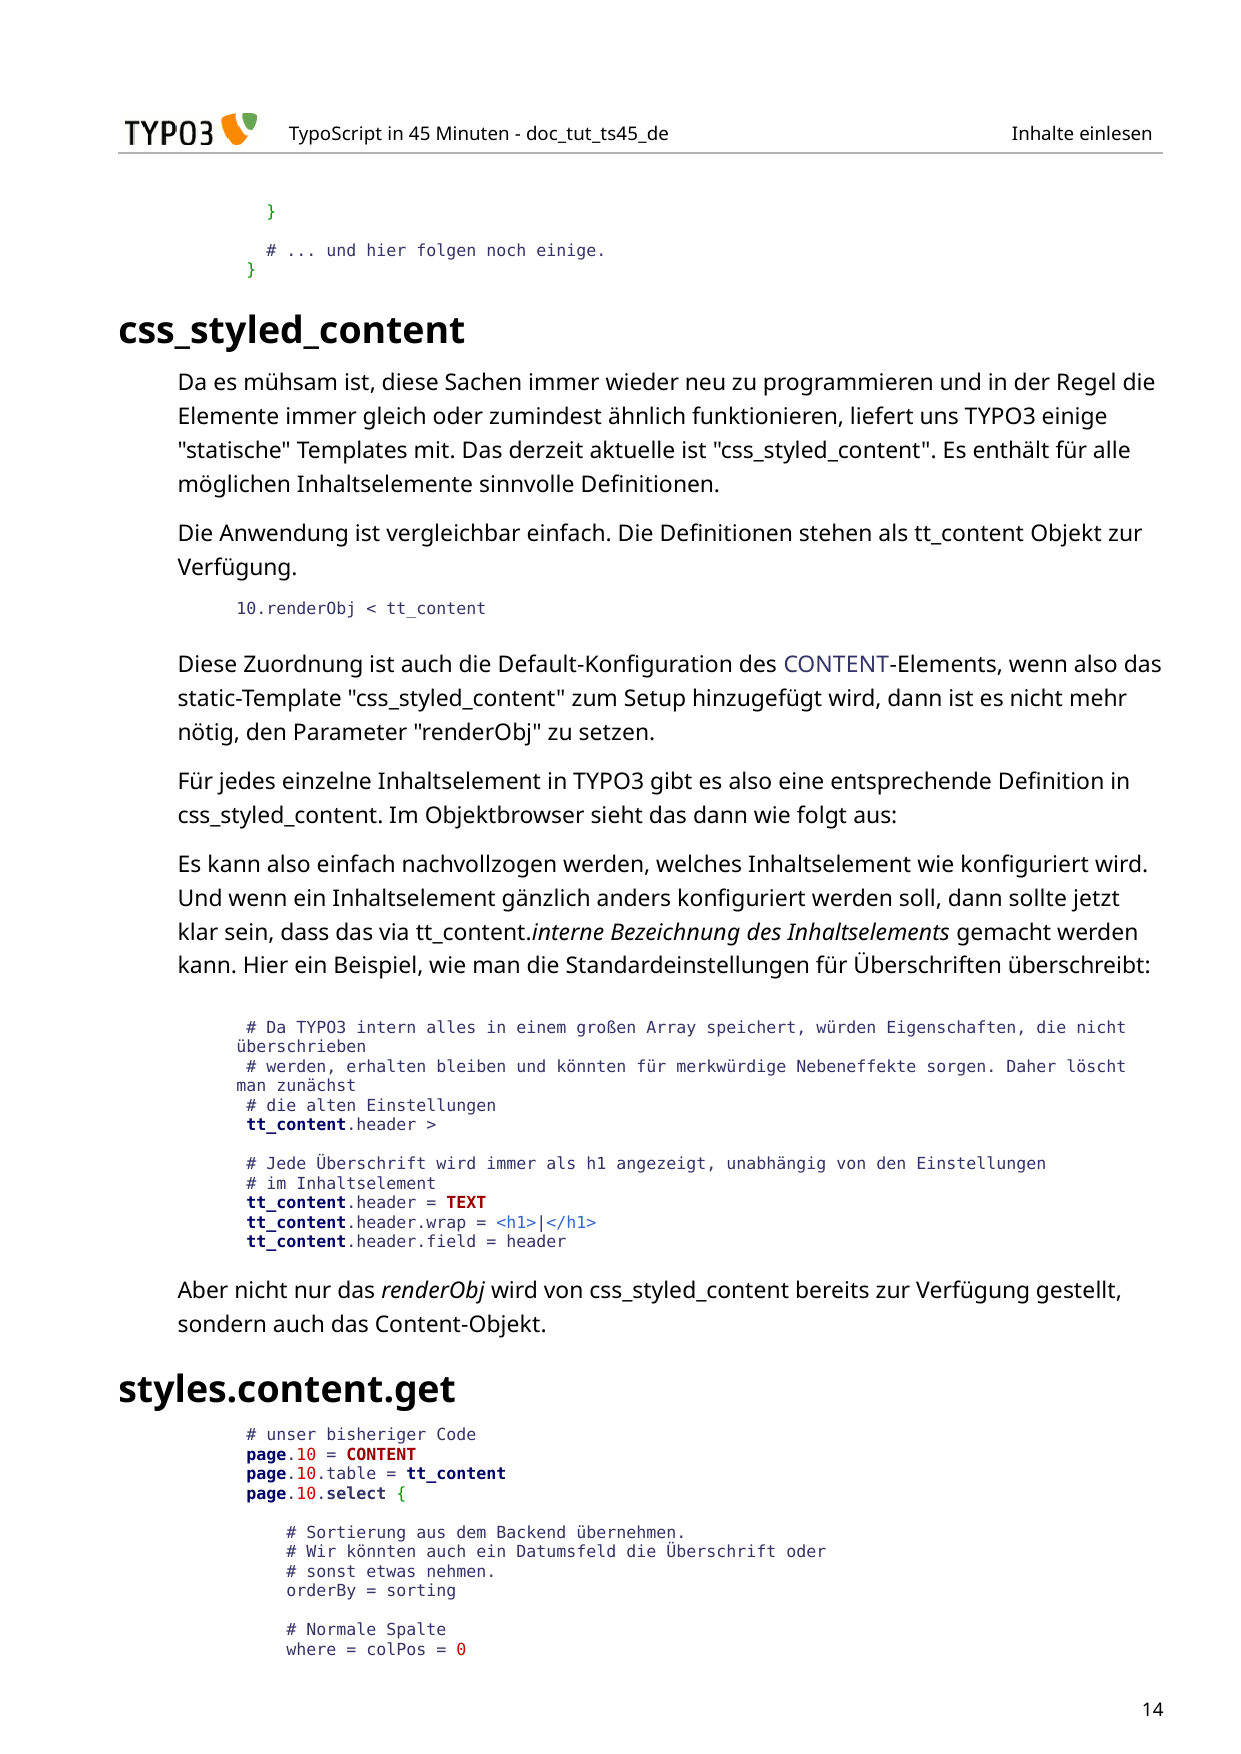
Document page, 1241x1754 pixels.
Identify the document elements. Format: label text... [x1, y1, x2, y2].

text # ... und hier folgen noch einige. [236, 241, 1163, 260]
text tt_content.header = TEXT [236, 1193, 1163, 1212]
text 10.renderObj < tt_content [236, 599, 1163, 619]
text page.10.select { [236, 1484, 1163, 1503]
subtitle css_styled_content [118, 303, 1163, 354]
text Für jedes einzelne Inhaltselement in TYPO3 gibt es also eine entsprechende Definition in css_styled_content. Im Objektbrowser sieht das dann wie folgt aus: [177, 765, 1163, 830]
text # Wir könnten auch ein Datumsfeld die Überschrift oder [236, 1542, 1163, 1562]
text Da es mühsam ist, diese Sachen immer wieder neu zu programmieren und in der Regel die Elemente immer gleich oder zumindest ähnlich funktionieren, liefert uns TYPO3 einige "statische" Templates mit. Das derzeit aktuelle ist "css_styled_content". Es enthält für alle möglichen Inhaltselemente sinnvolle Definitionen. [177, 366, 1163, 499]
subtitle styles.content.get [118, 1362, 1163, 1413]
text # werden, erhalten bleiben und könnten für merkwürdige Nebeneffekte sorgen. Daher löscht man zunächst [236, 1057, 1163, 1096]
text # unser bisheriger Code [236, 1425, 1163, 1445]
text Es kann also einfach nachvollzogen werden, welches Inhaltselement wie konfiguriert wird. Und wenn ein Inhaltselement gänzlich anders konfiguriert werden soll, dann sollte jetzt klar sein, dass das via tt_content.interne Bezeichnung des Inhaltselements gemacht werden kann. Hier ein Beispiel, wie man die Standardeinstellungen für Überschriften überschreibt: [177, 848, 1163, 981]
picture [124, 112, 260, 145]
text tt_content.header.wrap = <h1>|</h1> [236, 1212, 1163, 1232]
text # Da TYPO3 intern alles in einem großen Array speichert, würden Eigenschaften, die nicht überschrieben [236, 1018, 1163, 1057]
text # sonst etwas nehmen. [236, 1562, 1163, 1581]
text # die alten Einstellungen [236, 1096, 1163, 1115]
text } [236, 260, 1163, 279]
text Diese Zuordnung ist auch die Default-Konfiguration des CONTENT-Elements, wenn also das static-Template "css_styled_content" zum Setup hinzugefügt wird, dann ist es nicht mehr nötig, den Parameter "renderObj" zu setzen. [177, 648, 1163, 747]
text # Jede Überschrift wird immer als h1 angezeigt, unabhängig von den Einstellungen [236, 1154, 1163, 1173]
text tt_content.header > [236, 1115, 1163, 1134]
text Die Anwendung ist vergleichbar einfach. Die Definitionen stehen als tt_content Objekt zur Verfügung. [177, 517, 1163, 582]
text # Normale Spalte [236, 1620, 1163, 1639]
text # im Inhaltselement [236, 1173, 1163, 1193]
text # Sortierung aus dem Backend übernehmen. [236, 1523, 1163, 1542]
text Aber nicht nur das renderObj wird von css_styled_content bereits zur Verfügung gestellt, sondern auch das Content-Objekt. [177, 1274, 1163, 1339]
text tt_content.header.field = header [236, 1232, 1163, 1251]
text } [236, 202, 1163, 221]
text orderBy = sorting [236, 1581, 1163, 1601]
text where = colPos = 0 [236, 1639, 1163, 1659]
text page.10 = CONTENT [236, 1445, 1163, 1464]
text page.10.table = tt_content [236, 1464, 1163, 1484]
